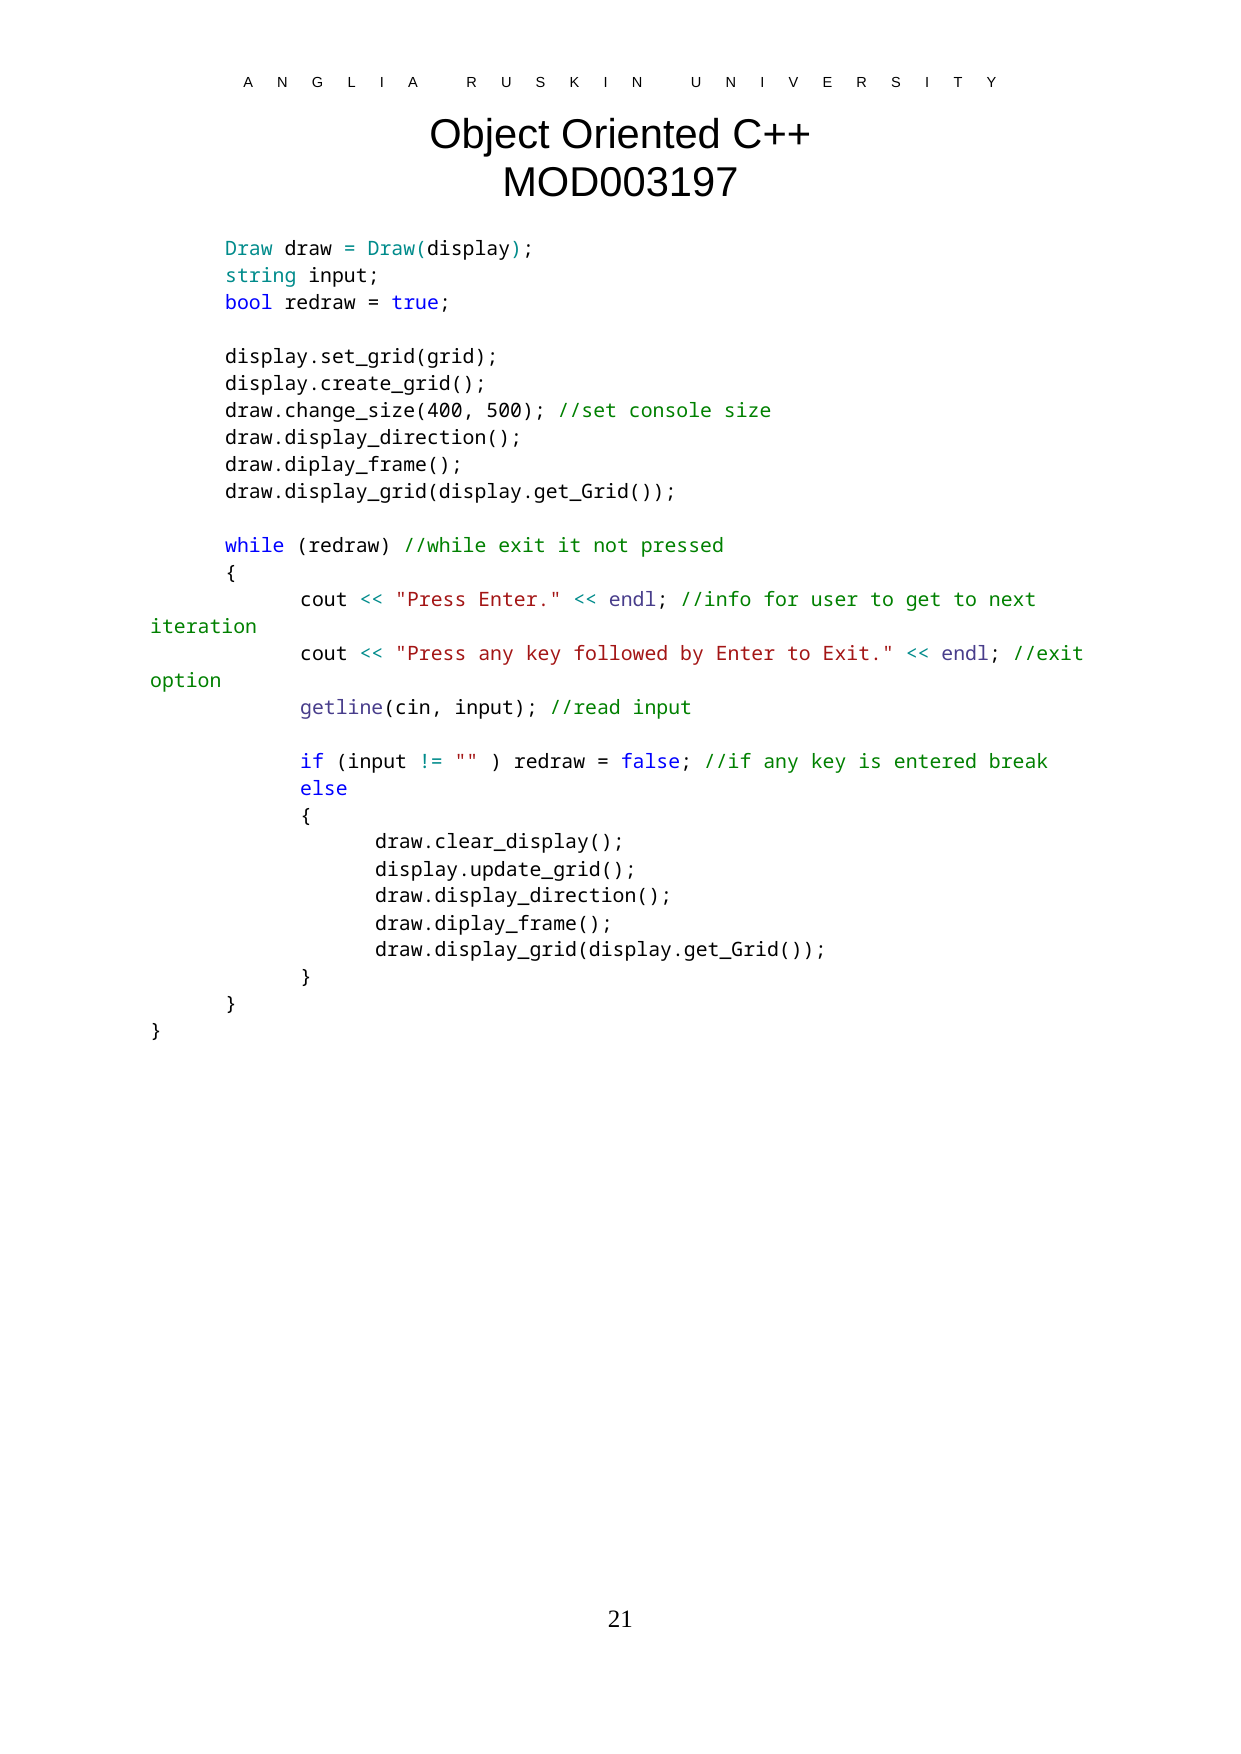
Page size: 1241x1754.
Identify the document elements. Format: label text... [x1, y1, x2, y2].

text if (input != "" ) redraw = false; //if any key is entered break [150, 747, 1090, 774]
text draw.display_grid(display.get_Grid()); [150, 936, 1090, 963]
text } [150, 1017, 1090, 1044]
text { [150, 558, 1090, 585]
text Draw draw = Draw(display); [150, 234, 1090, 261]
text draw.display_grid(display.get_Grid()); [150, 477, 1090, 504]
text display.set_grid(grid); [150, 342, 1090, 369]
text } [150, 990, 1090, 1017]
text display.create_grid(); [150, 369, 1090, 396]
text draw.clear_display(); [150, 828, 1090, 855]
text display.update_grid(); [150, 855, 1090, 882]
text draw.display_direction(); [150, 423, 1090, 450]
text draw.display_direction(); [150, 882, 1090, 909]
text else [150, 774, 1090, 801]
text draw.diplay_frame(); [150, 909, 1090, 936]
text while (redraw) //while exit it not pressed [150, 531, 1090, 558]
text string input; [150, 261, 1090, 288]
text draw.change_size(400, 500); //set console size [150, 396, 1090, 423]
text cout << "Press Enter." << endl; //info for user to get to next iteration [150, 585, 1090, 639]
text draw.diplay_frame(); [150, 450, 1090, 477]
text } [150, 963, 1090, 990]
text bool redraw = true; [150, 288, 1090, 315]
text { [150, 801, 1090, 828]
text cout << "Press any key followed by Enter to Exit." << endl; //exit option [150, 639, 1090, 693]
text getline(cin, input); //read input [150, 693, 1090, 720]
